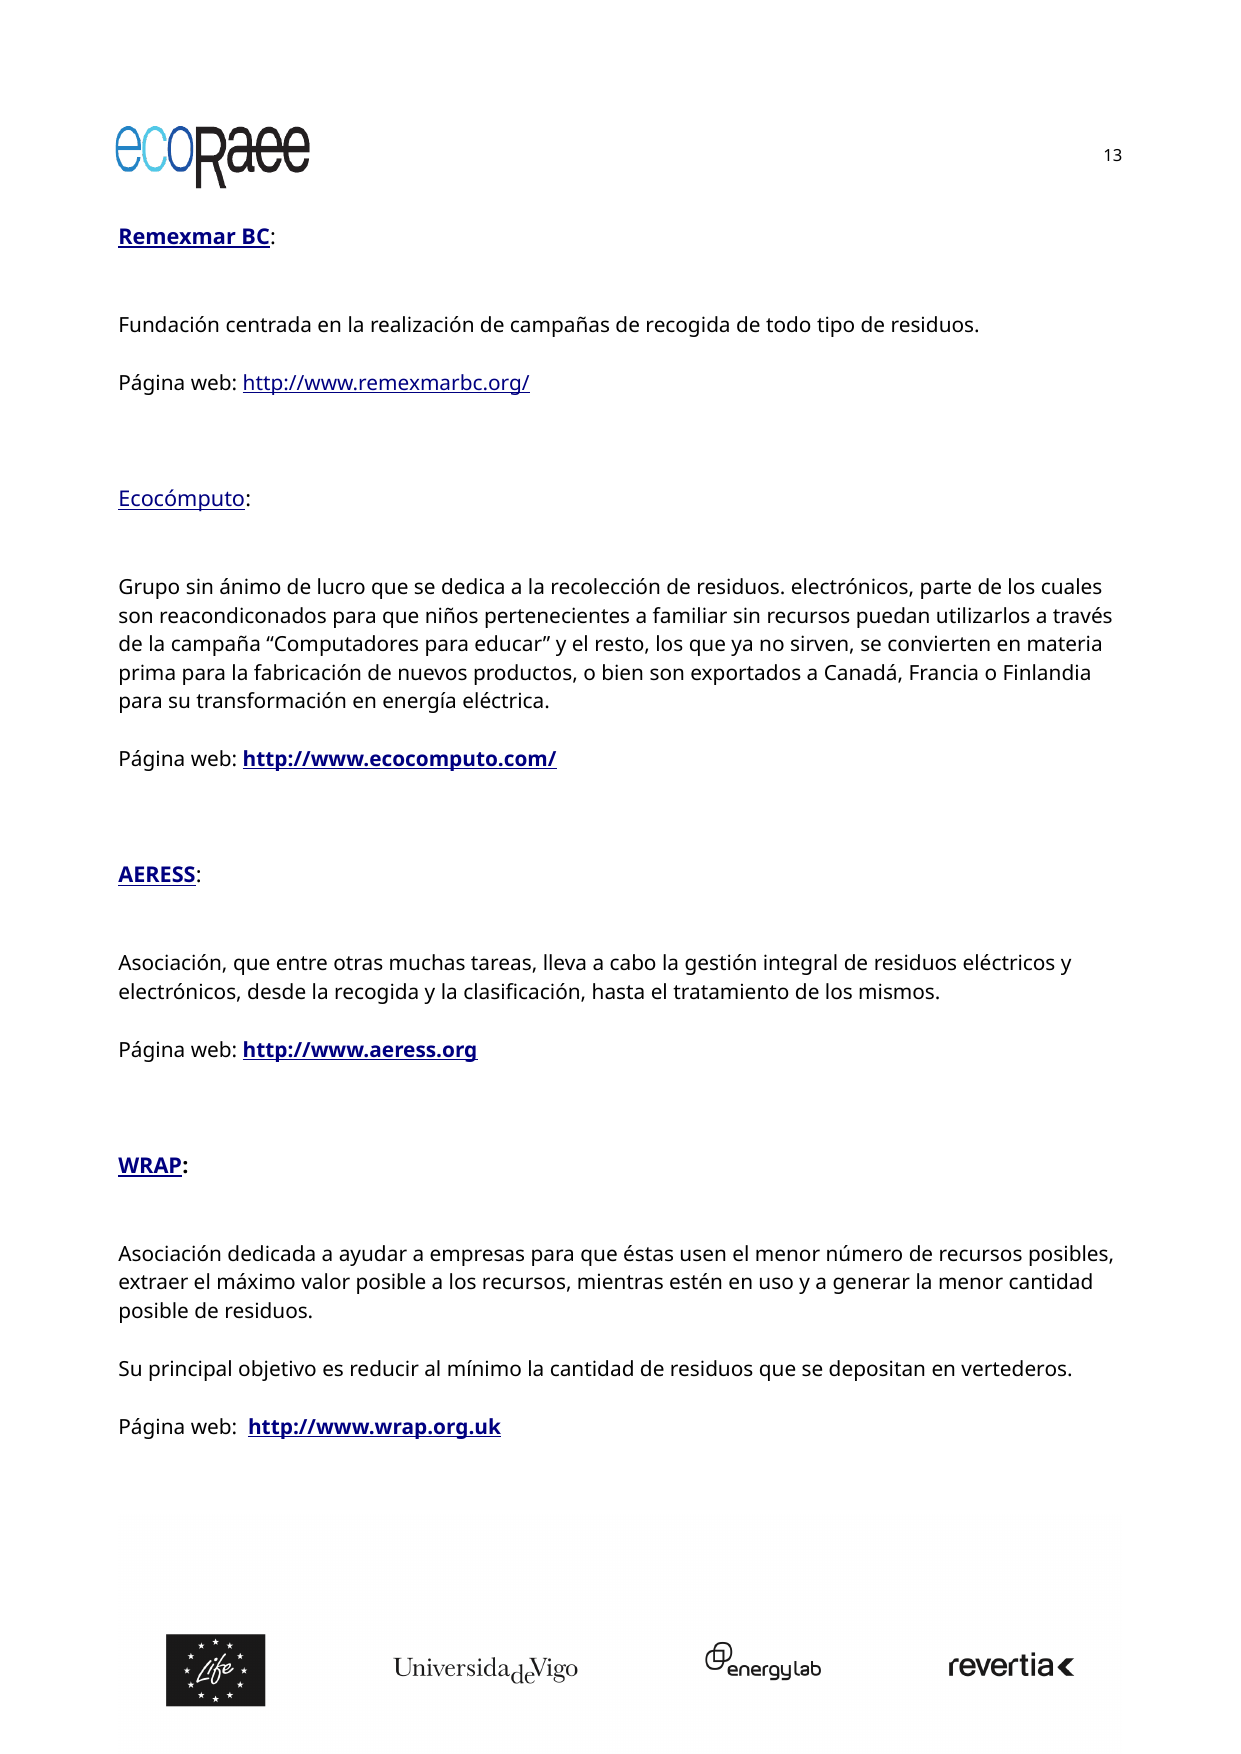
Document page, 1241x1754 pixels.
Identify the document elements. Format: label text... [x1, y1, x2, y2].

text Su principal objetivo es reducir al mínimo la cantidad de residuos que se depositan en vertederos. [118, 1354, 1122, 1382]
text Remexmar BC: [118, 221, 1122, 251]
text Grupo sin ánimo de lucro que se dedica a la recolección de residuos. electrónicos, parte de los cuales son reacondiconados para que niños pertenecientes a familiar sin recursos puedan utilizarlos a través de la campaña “Computadores para educar” y el resto, los que ya no sirven, se convierten en materia prima para la fabricación de nuevos productos, o bien son exportados a Canadá, Francia o Finlandia para su transformación en energía eléctrica. [118, 572, 1122, 714]
text Página web: http://www.aeress.org [118, 1035, 1122, 1063]
text Asociación, que entre otras muchas tareas, lleva a cabo la gestión integral de residuos eléctricos y electrónicos, desde la recogida y la clasificación, hasta el tratamiento de los mismos. [118, 948, 1122, 1005]
picture [114, 124, 311, 190]
text Página web: http://www.remexmarbc.org/ [118, 368, 1122, 396]
text WRAP: [118, 1151, 1122, 1180]
text Página web: http://www.ecocomputo.com/ [118, 744, 1122, 772]
text AERESS: [118, 860, 1122, 889]
text Fundación centrada en la realización de campañas de recogida de todo tipo de residuos. [118, 310, 1122, 338]
picture [118, 1514, 1123, 1754]
text Ecocómputo: [118, 484, 1122, 513]
text Asociación dedicada a ayudar a empresas para que éstas usen el menor número de recursos posibles, extraer el máximo valor posible a los recursos, mientras estén en uso y a generar la menor cantidad posible de residuos. [118, 1239, 1122, 1324]
text Página web: http://www.wrap.org.uk [118, 1412, 1122, 1440]
